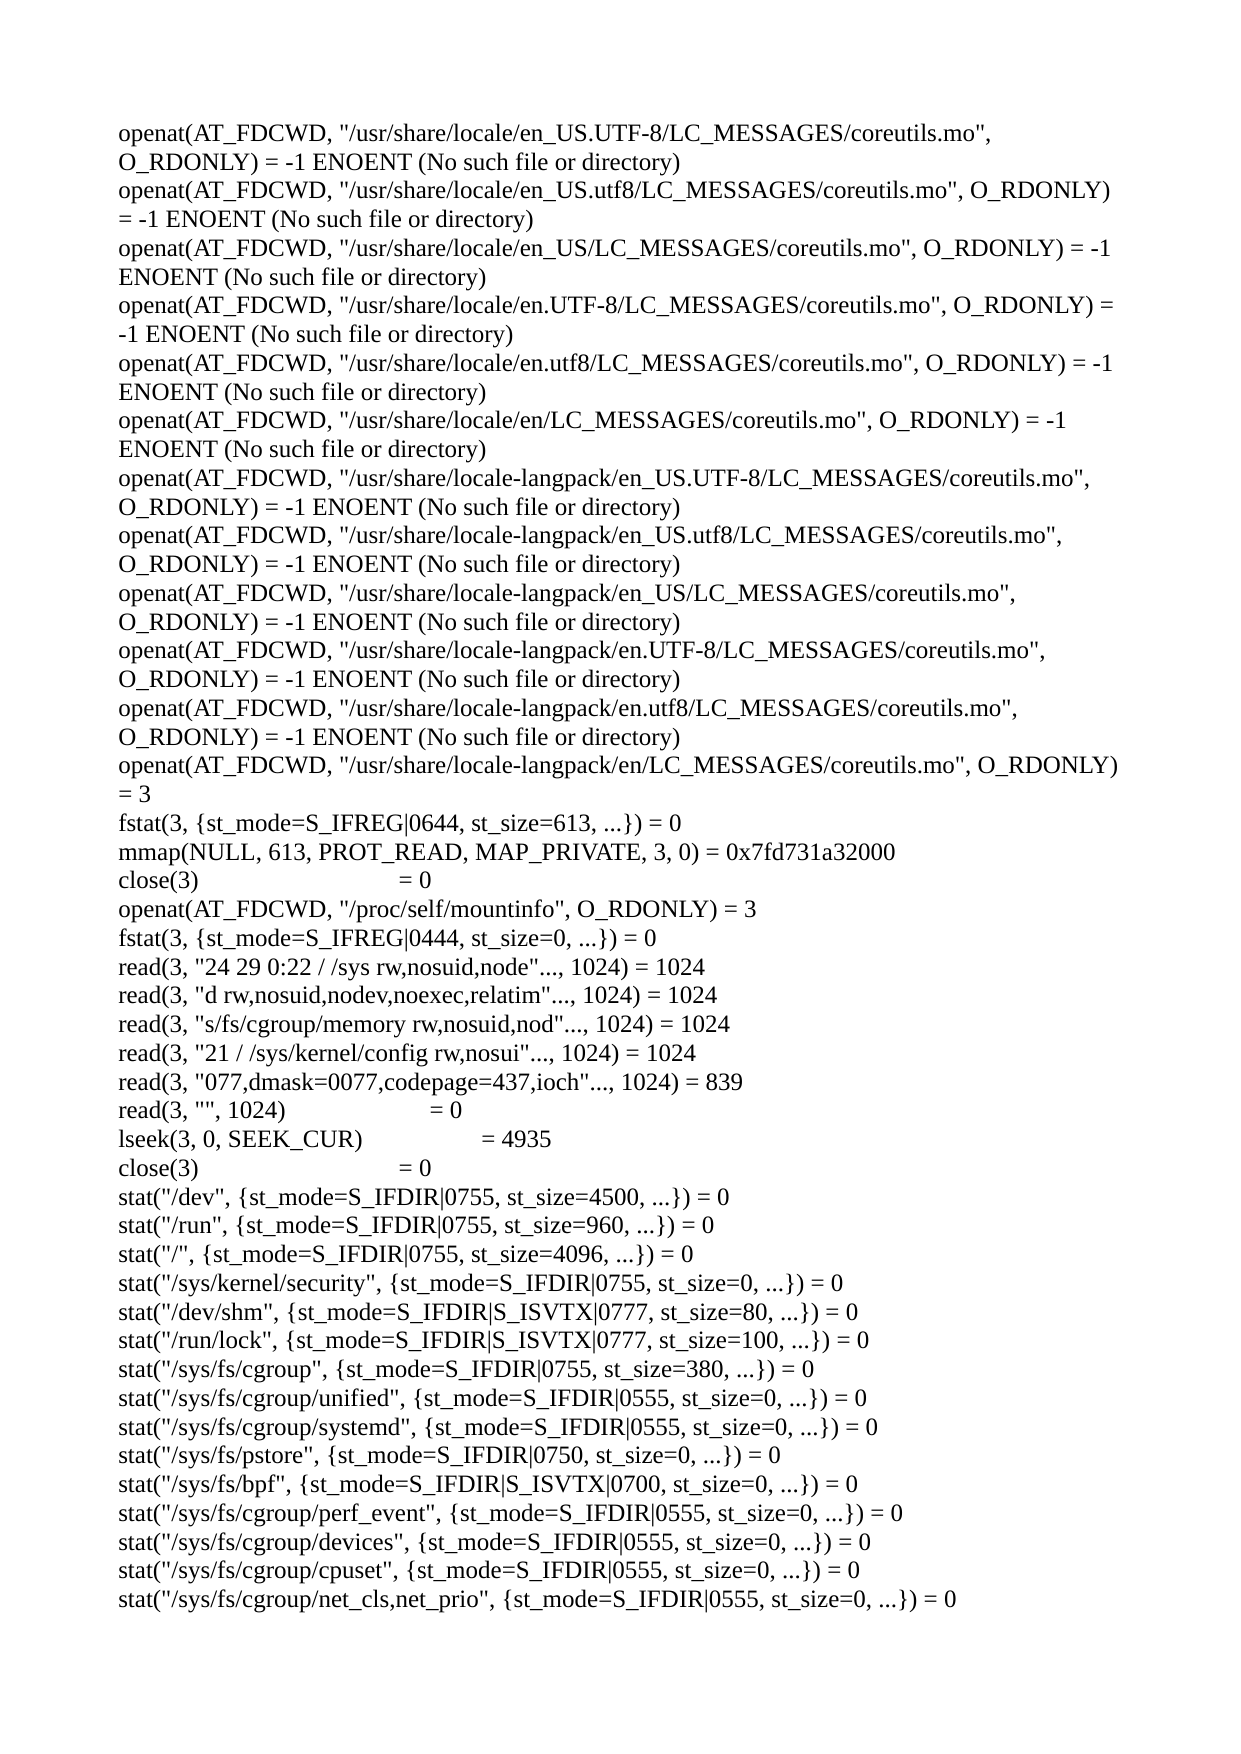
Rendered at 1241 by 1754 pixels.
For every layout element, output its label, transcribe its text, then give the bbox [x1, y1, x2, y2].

text read(3, "", 1024) = 0 [118, 1096, 1122, 1124]
text stat("/sys/fs/cgroup/cpuset", {st_mode=S_IFDIR|0555, st_size=0, ...}) = 0 [118, 1556, 1122, 1584]
text openat(AT_FDCWD, "/usr/share/locale-langpack/en.UTF-8/LC_MESSAGES/coreutils.mo", O_RDONLY) = -1 ENOENT (No such file or directory) [118, 636, 1122, 693]
text openat(AT_FDCWD, "/usr/share/locale-langpack/en_US.UTF-8/LC_MESSAGES/coreutils.mo", O_RDONLY) = -1 ENOENT (No such file or directory) [118, 463, 1122, 521]
text openat(AT_FDCWD, "/usr/share/locale/en_US.UTF-8/LC_MESSAGES/coreutils.mo", O_RDONLY) = -1 ENOENT (No such file or directory) [118, 118, 1122, 176]
text stat("/sys/kernel/security", {st_mode=S_IFDIR|0755, st_size=0, ...}) = 0 [118, 1268, 1122, 1297]
text read(3, "s/fs/cgroup/memory rw,nosuid,nod"..., 1024) = 1024 [118, 1009, 1122, 1038]
text openat(AT_FDCWD, "/usr/share/locale/en_US.utf8/LC_MESSAGES/coreutils.mo", O_RDONLY) = -1 ENOENT (No such file or directory) [118, 176, 1122, 233]
text openat(AT_FDCWD, "/usr/share/locale/en.UTF-8/LC_MESSAGES/coreutils.mo", O_RDONLY) = -1 ENOENT (No such file or directory) [118, 291, 1122, 348]
text close(3) = 0 [118, 866, 1122, 894]
text openat(AT_FDCWD, "/proc/self/mountinfo", O_RDONLY) = 3 [118, 894, 1122, 923]
text close(3) = 0 [118, 1153, 1122, 1182]
text openat(AT_FDCWD, "/usr/share/locale-langpack/en_US/LC_MESSAGES/coreutils.mo", O_RDONLY) = -1 ENOENT (No such file or directory) [118, 578, 1122, 636]
text fstat(3, {st_mode=S_IFREG|0644, st_size=613, ...}) = 0 [118, 808, 1122, 837]
text stat("/dev/shm", {st_mode=S_IFDIR|S_ISVTX|0777, st_size=80, ...}) = 0 [118, 1297, 1122, 1326]
text stat("/sys/fs/cgroup", {st_mode=S_IFDIR|0755, st_size=380, ...}) = 0 [118, 1354, 1122, 1383]
text fstat(3, {st_mode=S_IFREG|0444, st_size=0, ...}) = 0 [118, 923, 1122, 952]
text stat("/sys/fs/pstore", {st_mode=S_IFDIR|0750, st_size=0, ...}) = 0 [118, 1441, 1122, 1469]
text stat("/run/lock", {st_mode=S_IFDIR|S_ISVTX|0777, st_size=100, ...}) = 0 [118, 1326, 1122, 1354]
text read(3, "d rw,nosuid,nodev,noexec,relatim"..., 1024) = 1024 [118, 981, 1122, 1009]
text openat(AT_FDCWD, "/usr/share/locale-langpack/en_US.utf8/LC_MESSAGES/coreutils.mo", O_RDONLY) = -1 ENOENT (No such file or directory) [118, 521, 1122, 578]
text stat("/run", {st_mode=S_IFDIR|0755, st_size=960, ...}) = 0 [118, 1211, 1122, 1239]
text stat("/sys/fs/cgroup/perf_event", {st_mode=S_IFDIR|0555, st_size=0, ...}) = 0 [118, 1498, 1122, 1527]
text openat(AT_FDCWD, "/usr/share/locale-langpack/en.utf8/LC_MESSAGES/coreutils.mo", O_RDONLY) = -1 ENOENT (No such file or directory) [118, 693, 1122, 751]
text openat(AT_FDCWD, "/usr/share/locale/en/LC_MESSAGES/coreutils.mo", O_RDONLY) = -1 ENOENT (No such file or directory) [118, 406, 1122, 463]
text openat(AT_FDCWD, "/usr/share/locale/en_US/LC_MESSAGES/coreutils.mo", O_RDONLY) = -1 ENOENT (No such file or directory) [118, 233, 1122, 291]
text stat("/", {st_mode=S_IFDIR|0755, st_size=4096, ...}) = 0 [118, 1239, 1122, 1268]
text read(3, "077,dmask=0077,codepage=437,ioch"..., 1024) = 839 [118, 1067, 1122, 1096]
text stat("/sys/fs/cgroup/systemd", {st_mode=S_IFDIR|0555, st_size=0, ...}) = 0 [118, 1412, 1122, 1441]
text read(3, "24 29 0:22 / /sys rw,nosuid,node"..., 1024) = 1024 [118, 952, 1122, 981]
text lseek(3, 0, SEEK_CUR) = 4935 [118, 1124, 1122, 1153]
text stat("/sys/fs/cgroup/devices", {st_mode=S_IFDIR|0555, st_size=0, ...}) = 0 [118, 1527, 1122, 1556]
text stat("/sys/fs/bpf", {st_mode=S_IFDIR|S_ISVTX|0700, st_size=0, ...}) = 0 [118, 1469, 1122, 1498]
text stat("/sys/fs/cgroup/net_cls,net_prio", {st_mode=S_IFDIR|0555, st_size=0, ...}) = 0 [118, 1584, 1122, 1613]
text openat(AT_FDCWD, "/usr/share/locale/en.utf8/LC_MESSAGES/coreutils.mo", O_RDONLY) = -1 ENOENT (No such file or directory) [118, 348, 1122, 406]
text read(3, "21 / /sys/kernel/config rw,nosui"..., 1024) = 1024 [118, 1038, 1122, 1067]
text openat(AT_FDCWD, "/usr/share/locale-langpack/en/LC_MESSAGES/coreutils.mo", O_RDONLY) = 3 [118, 751, 1122, 808]
text mmap(NULL, 613, PROT_READ, MAP_PRIVATE, 3, 0) = 0x7fd731a32000 [118, 837, 1122, 866]
text stat("/sys/fs/cgroup/unified", {st_mode=S_IFDIR|0555, st_size=0, ...}) = 0 [118, 1383, 1122, 1412]
text stat("/dev", {st_mode=S_IFDIR|0755, st_size=4500, ...}) = 0 [118, 1182, 1122, 1211]
